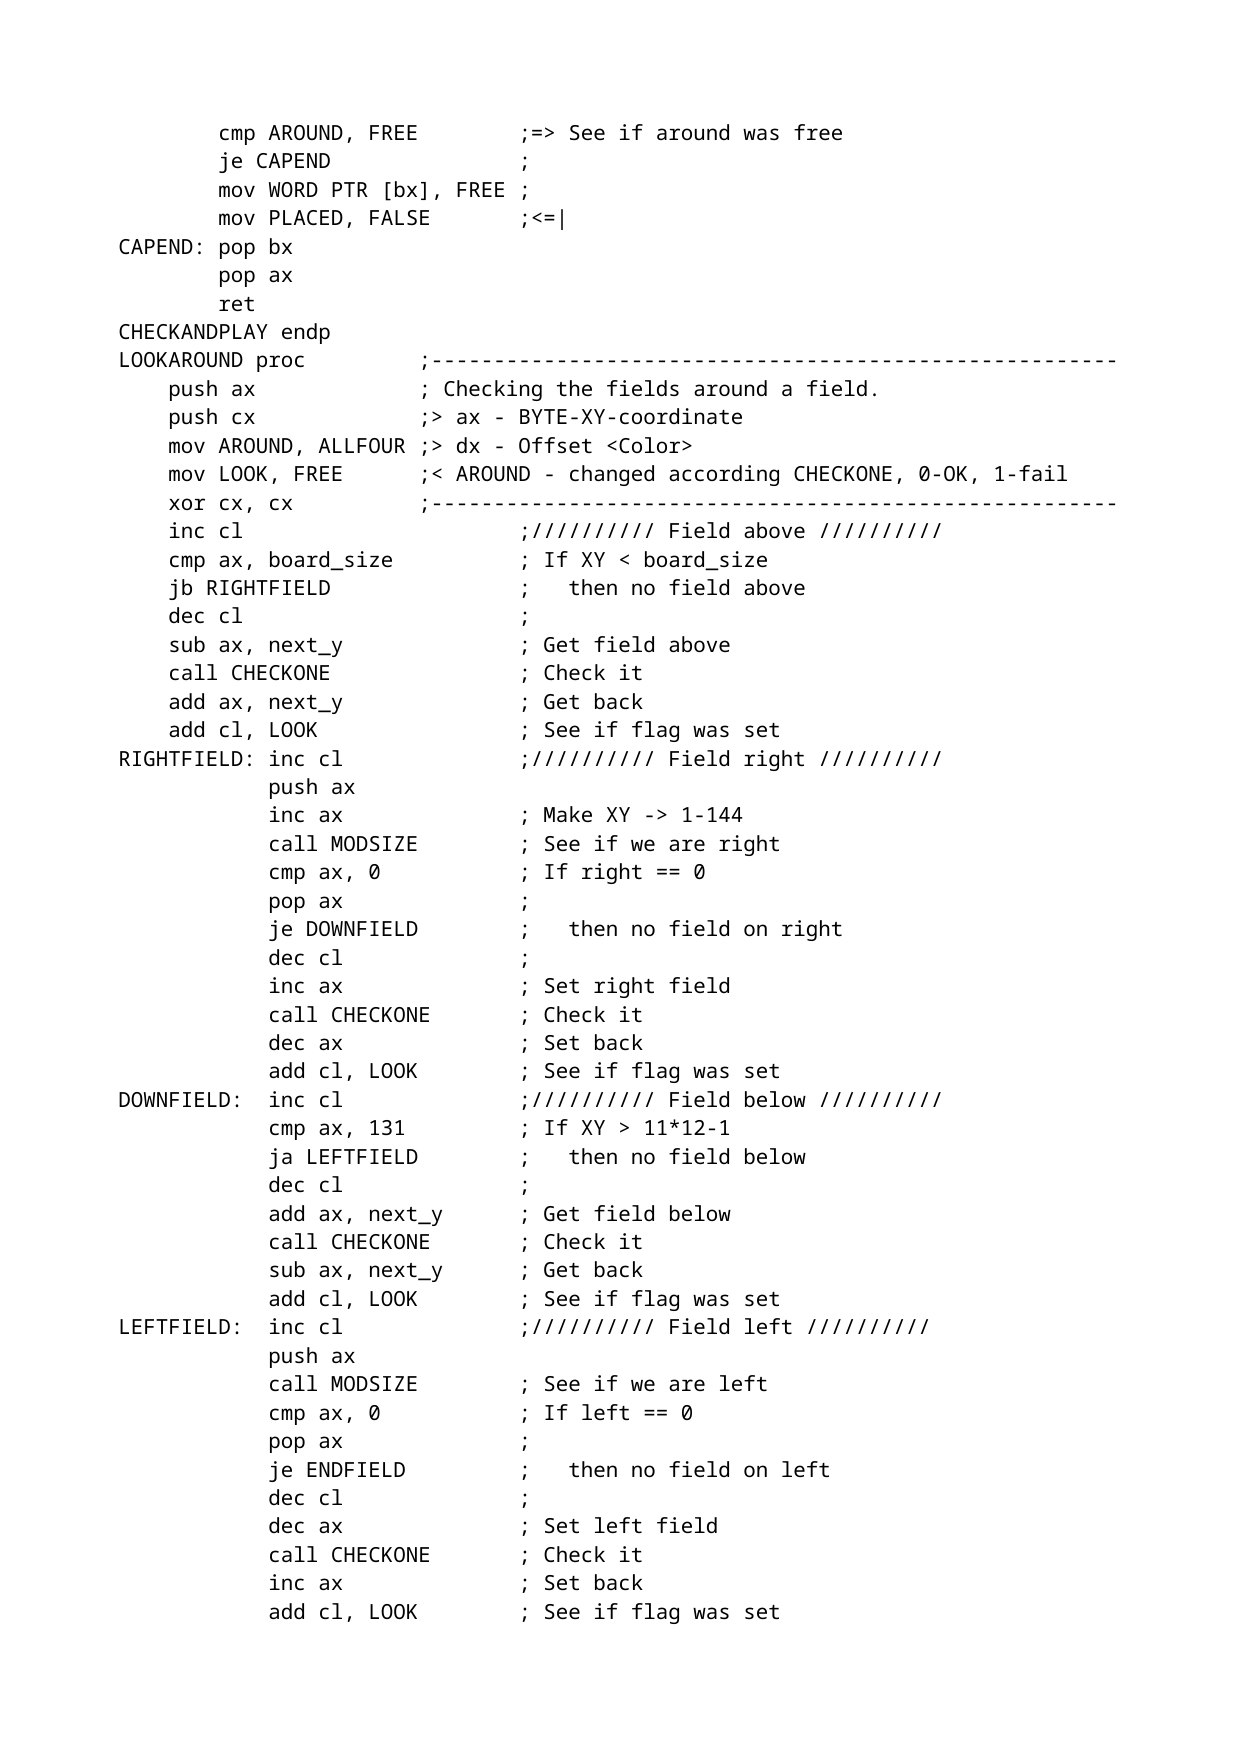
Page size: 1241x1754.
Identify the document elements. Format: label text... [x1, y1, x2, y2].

text add cl, LOOK ; See if flag was set [118, 1284, 1122, 1312]
text sub ax, next_y ; Get field above [118, 630, 1122, 658]
text pop ax ; [118, 886, 1122, 914]
text dec cl ; [118, 1170, 1122, 1199]
text RIGHTFIELD: inc cl ;////////// Field right ////////// [118, 744, 1122, 772]
text cmp ax, board_size ; If XY < board_size [118, 545, 1122, 573]
text cmp ax, 0 ; If right == 0 [118, 857, 1122, 886]
text cmp ax, 0 ; If left == 0 [118, 1398, 1122, 1426]
text add ax, next_y ; Get field below [118, 1199, 1122, 1227]
text call CHECKONE ; Check it [118, 1000, 1122, 1028]
text jb RIGHTFIELD ; then no field above [118, 573, 1122, 602]
text CAPEND: pop bx [118, 232, 1122, 260]
text LEFTFIELD: inc cl ;////////// Field left ////////// [118, 1312, 1122, 1341]
text push ax ; Checking the fields around a field. [118, 374, 1122, 402]
text call CHECKONE ; Check it [118, 658, 1122, 687]
text add cl, LOOK ; See if flag was set [118, 1597, 1122, 1625]
text mov PLACED, FALSE ;<=| [118, 203, 1122, 232]
text cmp ax, 131 ; If XY > 11*12-1 [118, 1113, 1122, 1142]
text dec ax ; Set back [118, 1028, 1122, 1057]
text cmp AROUND, FREE ;=> See if around was free [118, 118, 1122, 147]
text inc cl ;////////// Field above ////////// [118, 516, 1122, 545]
text push ax [118, 772, 1122, 801]
text je ENDFIELD ; then no field on left [118, 1455, 1122, 1483]
text dec cl ; [118, 602, 1122, 630]
text push ax [118, 1341, 1122, 1369]
text je CAPEND ; [118, 147, 1122, 175]
text ret [118, 289, 1122, 317]
text push cx ;> ax - BYTE-XY-coordinate [118, 402, 1122, 431]
text je DOWNFIELD ; then no field on right [118, 914, 1122, 943]
text dec cl ; [118, 1483, 1122, 1512]
text dec cl ; [118, 943, 1122, 971]
text mov WORD PTR [bx], FREE ; [118, 175, 1122, 203]
text add cl, LOOK ; See if flag was set [118, 715, 1122, 744]
text CHECKANDPLAY endp [118, 317, 1122, 346]
text add ax, next_y ; Get back [118, 687, 1122, 715]
text call CHECKONE ; Check it [118, 1227, 1122, 1256]
text pop ax ; [118, 1426, 1122, 1455]
text mov LOOK, FREE ;< AROUND - changed according CHECKONE, 0-OK, 1-fail [118, 459, 1122, 488]
text add cl, LOOK ; See if flag was set [118, 1057, 1122, 1085]
text LOOKAROUND proc ;------------------------------------------------------- [118, 346, 1122, 374]
text xor cx, cx ;------------------------------------------------------- [118, 488, 1122, 516]
text inc ax ; Set right field [118, 971, 1122, 1000]
text pop ax [118, 260, 1122, 289]
text call MODSIZE ; See if we are left [118, 1369, 1122, 1398]
text sub ax, next_y ; Get back [118, 1256, 1122, 1284]
text dec ax ; Set left field [118, 1512, 1122, 1540]
text inc ax ; Make XY -> 1-144 [118, 801, 1122, 829]
text call CHECKONE ; Check it [118, 1540, 1122, 1568]
text inc ax ; Set back [118, 1568, 1122, 1597]
text ja LEFTFIELD ; then no field below [118, 1142, 1122, 1170]
text mov AROUND, ALLFOUR ;> dx - Offset <Color> [118, 431, 1122, 459]
text call MODSIZE ; See if we are right [118, 829, 1122, 857]
text DOWNFIELD: inc cl ;////////// Field below ////////// [118, 1085, 1122, 1113]
